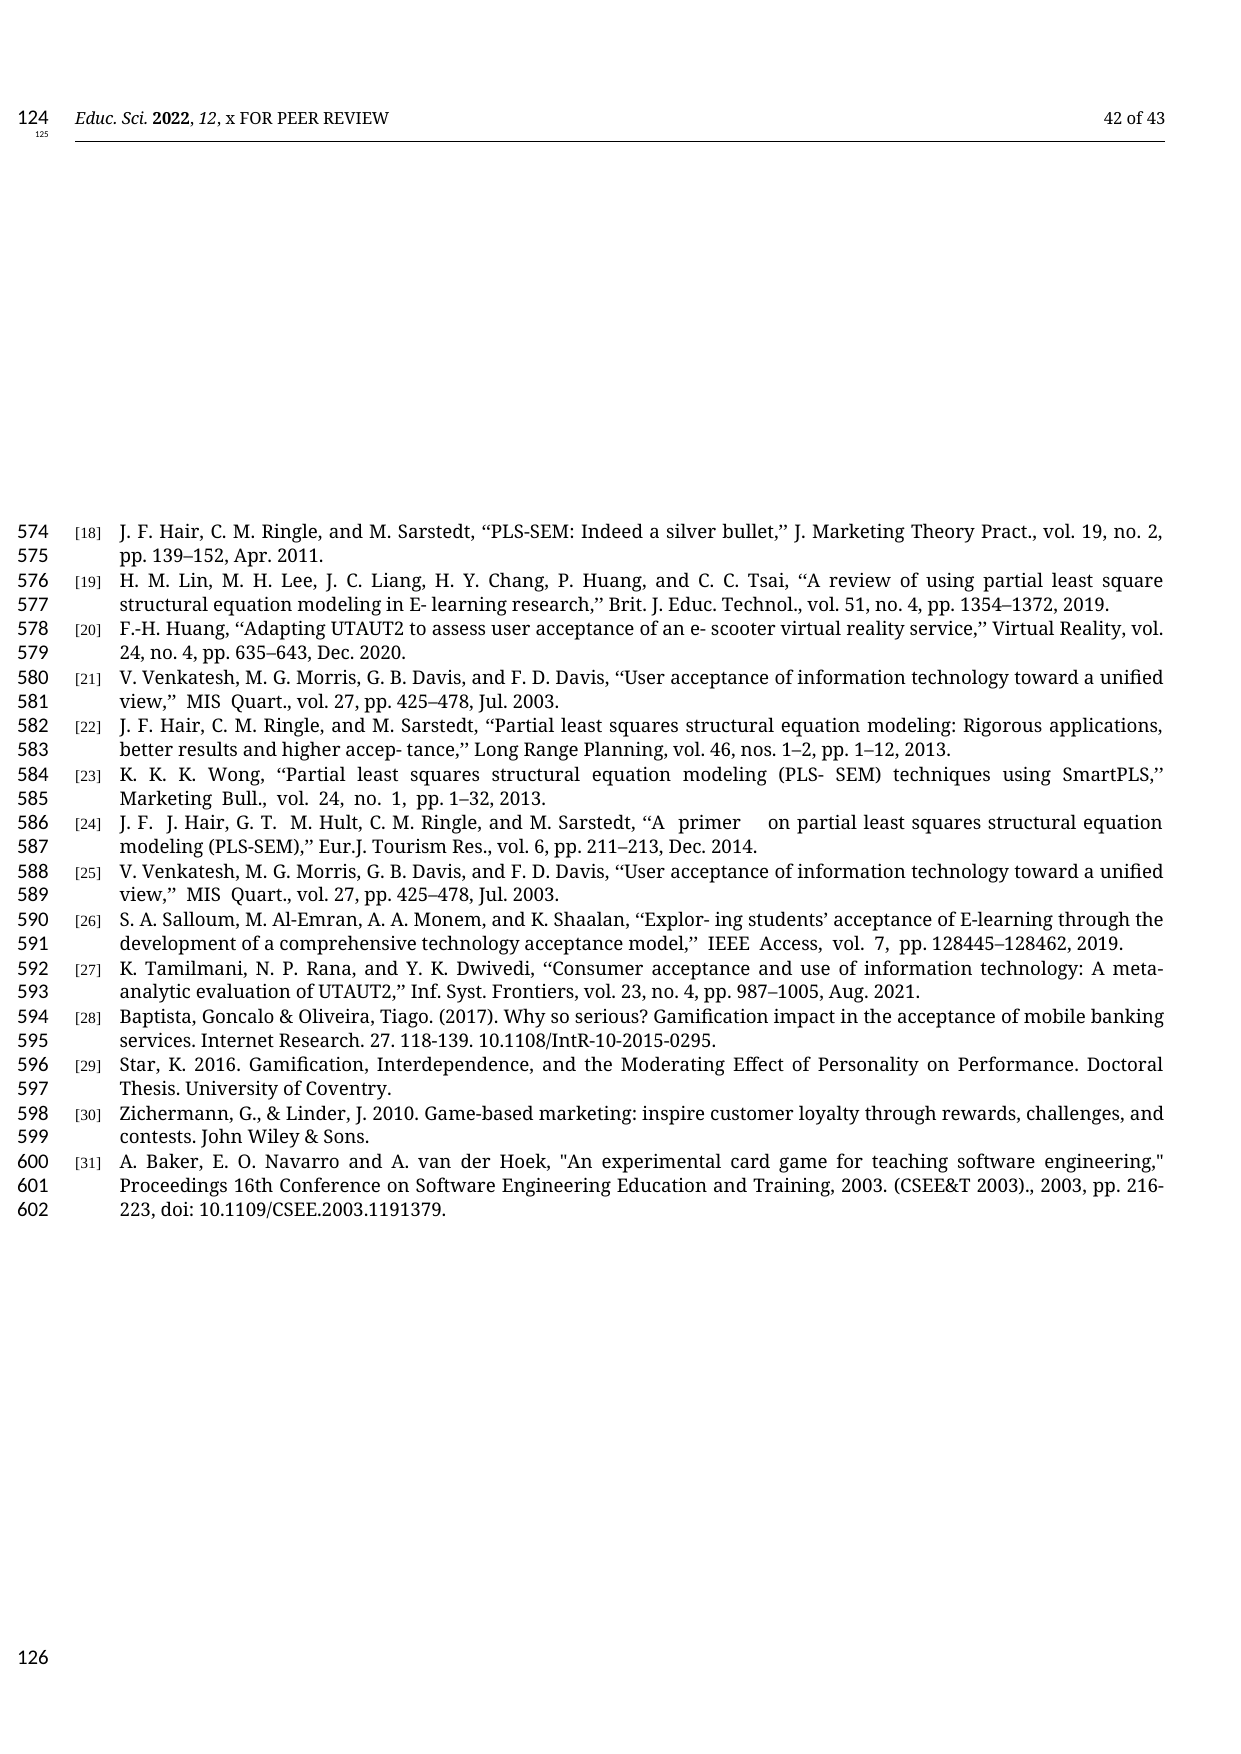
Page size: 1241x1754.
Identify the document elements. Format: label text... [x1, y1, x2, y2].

list S. A. Salloum, M. Al-Emran, A. A. Monem, and K. Shaalan, ‘‘Explor- ing students’ acceptance of E-learning through the development of a comprehensive technology acceptance model,’’ IEEE Access, vol. 7, pp. 128445–128462, 2019. [75, 907, 1165, 956]
list K. Tamilmani, N. P. Rana, and Y. K. Dwivedi, ‘‘Consumer acceptance and use of information technology: A meta-analytic evaluation of UTAUT2,’’ Inf. Syst. Frontiers, vol. 23, no. 4, pp. 987–1005, Aug. 2021. [75, 956, 1165, 1004]
list F.-H. Huang, ‘‘Adapting UTAUT2 to assess user acceptance of an e- scooter virtual reality service,’’ Virtual Reality, vol. 24, no. 4, pp. 635–643, Dec. 2020. [75, 617, 1165, 665]
list K. K. K. Wong, ‘‘Partial least squares structural equation modeling (PLS- SEM) techniques using SmartPLS,’’ Marketing Bull., vol. 24, no. 1, pp. 1–32, 2013. [75, 762, 1165, 810]
list J. F. Hair, C. M. Ringle, and M. Sarstedt, ‘‘PLS-SEM: Indeed a silver bullet,’’ J. Marketing Theory Pract., vol. 19, no. 2, pp. 139–152, Apr. 2011. [75, 520, 1165, 568]
list J. F. J. Hair, G. T. M. Hult, C. M. Ringle, and M. Sarstedt, ‘‘A primer on partial least squares structural equation modeling (PLS-SEM),’’ Eur.J. Tourism Res., vol. 6, pp. 211–213, Dec. 2014. [75, 810, 1165, 859]
list Baptista, Goncalo & Oliveira, Tiago. (2017). Why so serious? Gamification impact in the acceptance of mobile banking services. Internet Research. 27. 118-139. 10.1108/IntR-10-2015-0295. [75, 1004, 1165, 1052]
list H. M. Lin, M. H. Lee, J. C. Liang, H. Y. Chang, P. Huang, and C. C. Tsai, ‘‘A review of using partial least square structural equation modeling in E- learning research,’’ Brit. J. Educ. Technol., vol. 51, no. 4, pp. 1354–1372, 2019. [75, 568, 1165, 617]
list V. Venkatesh, M. G. Morris, G. B. Davis, and F. D. Davis, ‘‘User acceptance of information technology toward a unified view,’’ MIS Quart., vol. 27, pp. 425–478, Jul. 2003. [75, 665, 1165, 713]
list A. Baker, E. O. Navarro and A. van der Hoek, "An experimental card game for teaching software engineering," Proceedings 16th Conference on Software Engineering Education and Training, 2003. (CSEE&T 2003)., 2003, pp. 216-223, doi: 10.1109/CSEE.2003.1191379. [75, 1149, 1165, 1222]
list Zichermann, G., & Linder, J. 2010. Game-based marketing: inspire customer loyalty through rewards, challenges, and contests. John Wiley & Sons. [75, 1101, 1165, 1149]
list Star, K. 2016. Gamification, Interdependence, and the Moderating Effect of Personality on Performance. Doctoral Thesis. University of Coventry. [75, 1052, 1165, 1101]
list J. F. Hair, C. M. Ringle, and M. Sarstedt, ‘‘Partial least squares structural equation modeling: Rigorous applications, better results and higher accep- tance,’’ Long Range Planning, vol. 46, nos. 1–2, pp. 1–12, 2013. [75, 713, 1165, 762]
list V. Venkatesh, M. G. Morris, G. B. Davis, and F. D. Davis, ‘‘User acceptance of information technology toward a unified view,’’ MIS Quart., vol. 27, pp. 425–478, Jul. 2003. [75, 859, 1165, 907]
